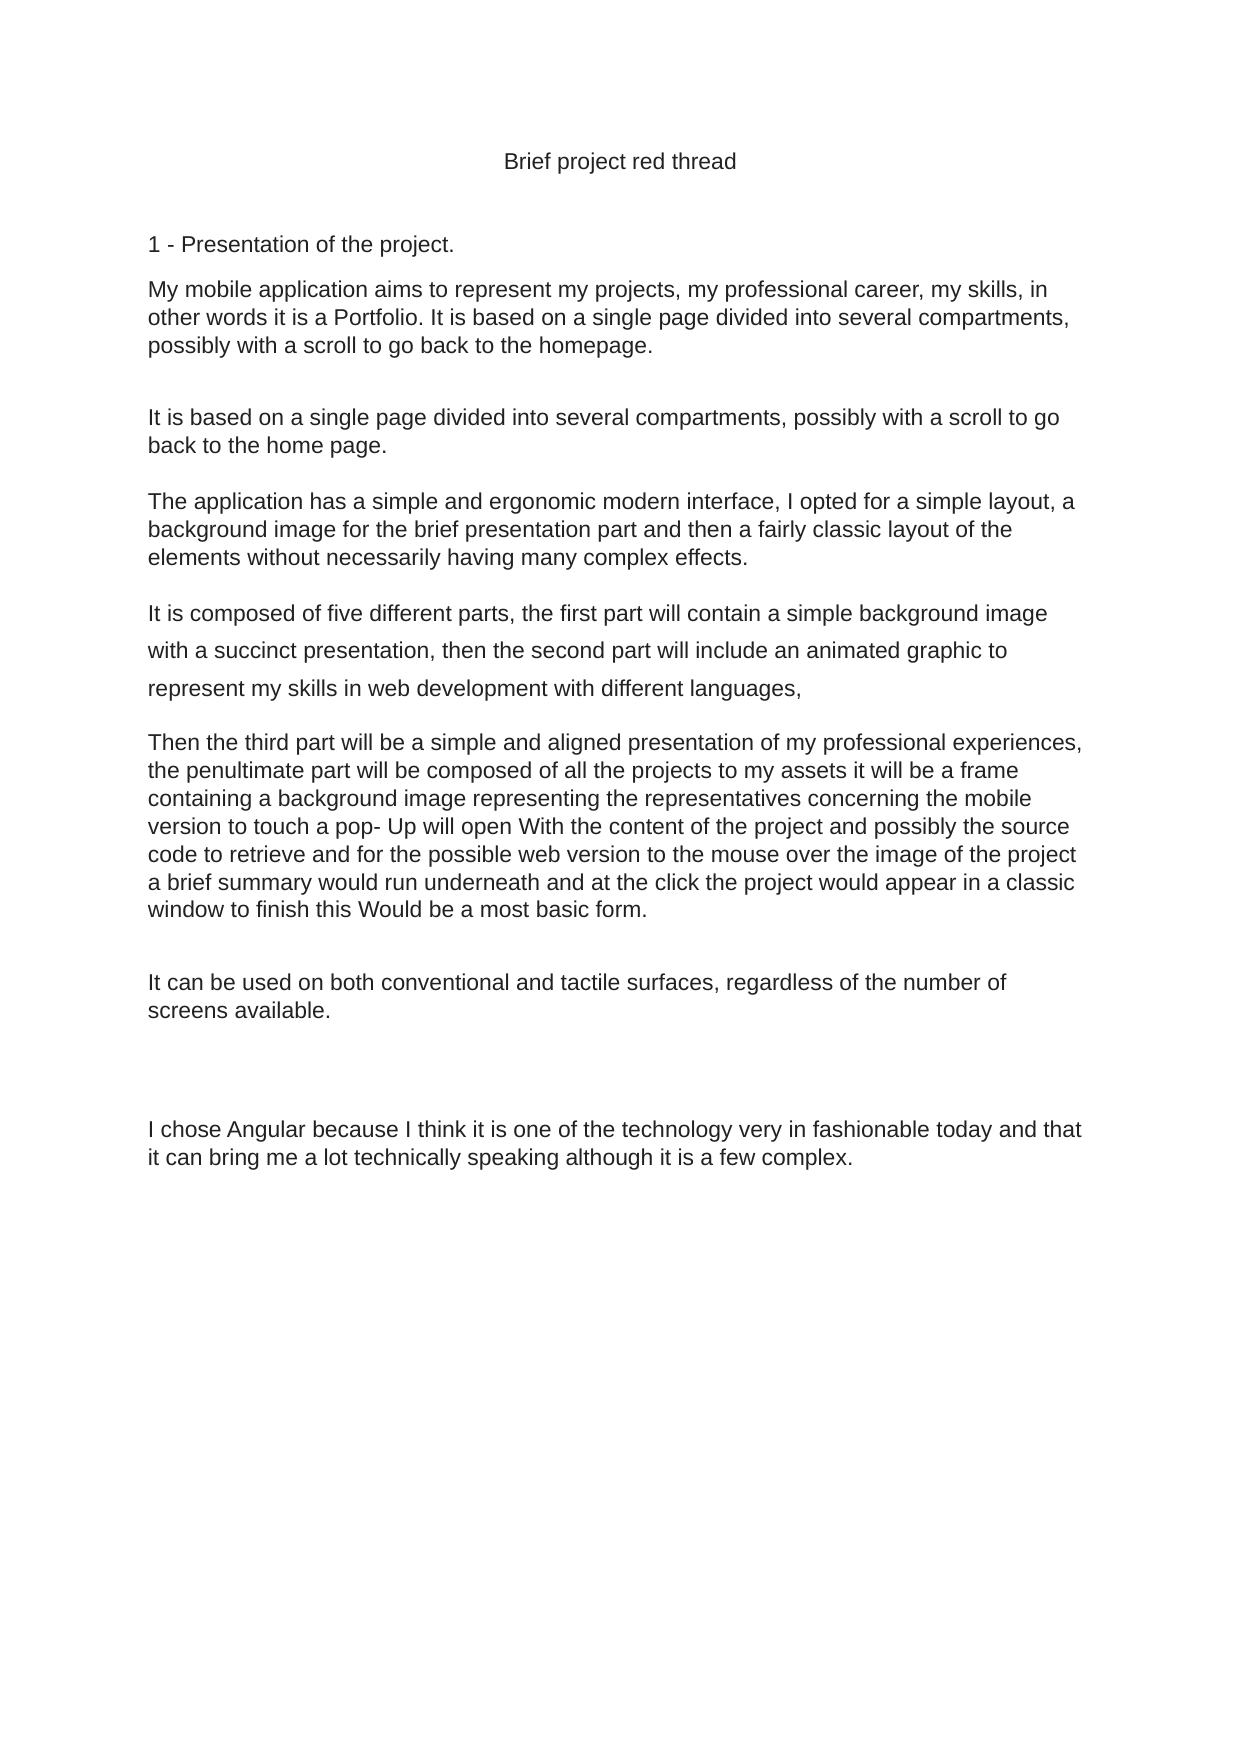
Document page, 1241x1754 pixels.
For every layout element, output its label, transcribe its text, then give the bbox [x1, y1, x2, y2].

text I chose Angular because I think it is one of the technology very in fashionable today and that it can bring me a lot technically speaking although it is a few complex. [148, 1086, 1093, 1170]
text Brief project red thread [148, 148, 1093, 174]
text It can be used on both conventional and tactile surfaces, regardless of the number of screens available. [148, 941, 1093, 1023]
text It is composed of five different parts, the first part will contain a simple background image with a succinct presentation, then the second part will include an animated graphic to represent my skills in web development with different languages, [148, 588, 1093, 701]
text Then the third part will be a simple and aligned presentation of my professional experiences, the penultimate part will be composed of all the projects to my assets it will be a frame containing a background image representing the representatives concerning the mobile version to touch a pop- Up will open With the content of the project and possibly the source code to retrieve and for the possible web version to the mouse over the image of the project a brief summary would run underneath and at the click the project would appear in a classic window to finish this Would be a most basic form. [148, 701, 1093, 923]
text It is based on a single page divided into several compartments, possibly with a scroll to go back to the home page. The application has a simple and ergonomic modern interface, I opted for a simple layout, a background image for the brief presentation part and then a fairly classic layout of the elements without necessarily having many complex effects. [148, 376, 1093, 570]
text 1 - Presentation of the project. [148, 203, 1093, 258]
text My mobile application aims to represent my projects, my professional career, my skills, in other words it is a Portfolio. It is based on a single page divided into several compartments, possibly with a scroll to go back to the homepage. [148, 276, 1093, 358]
